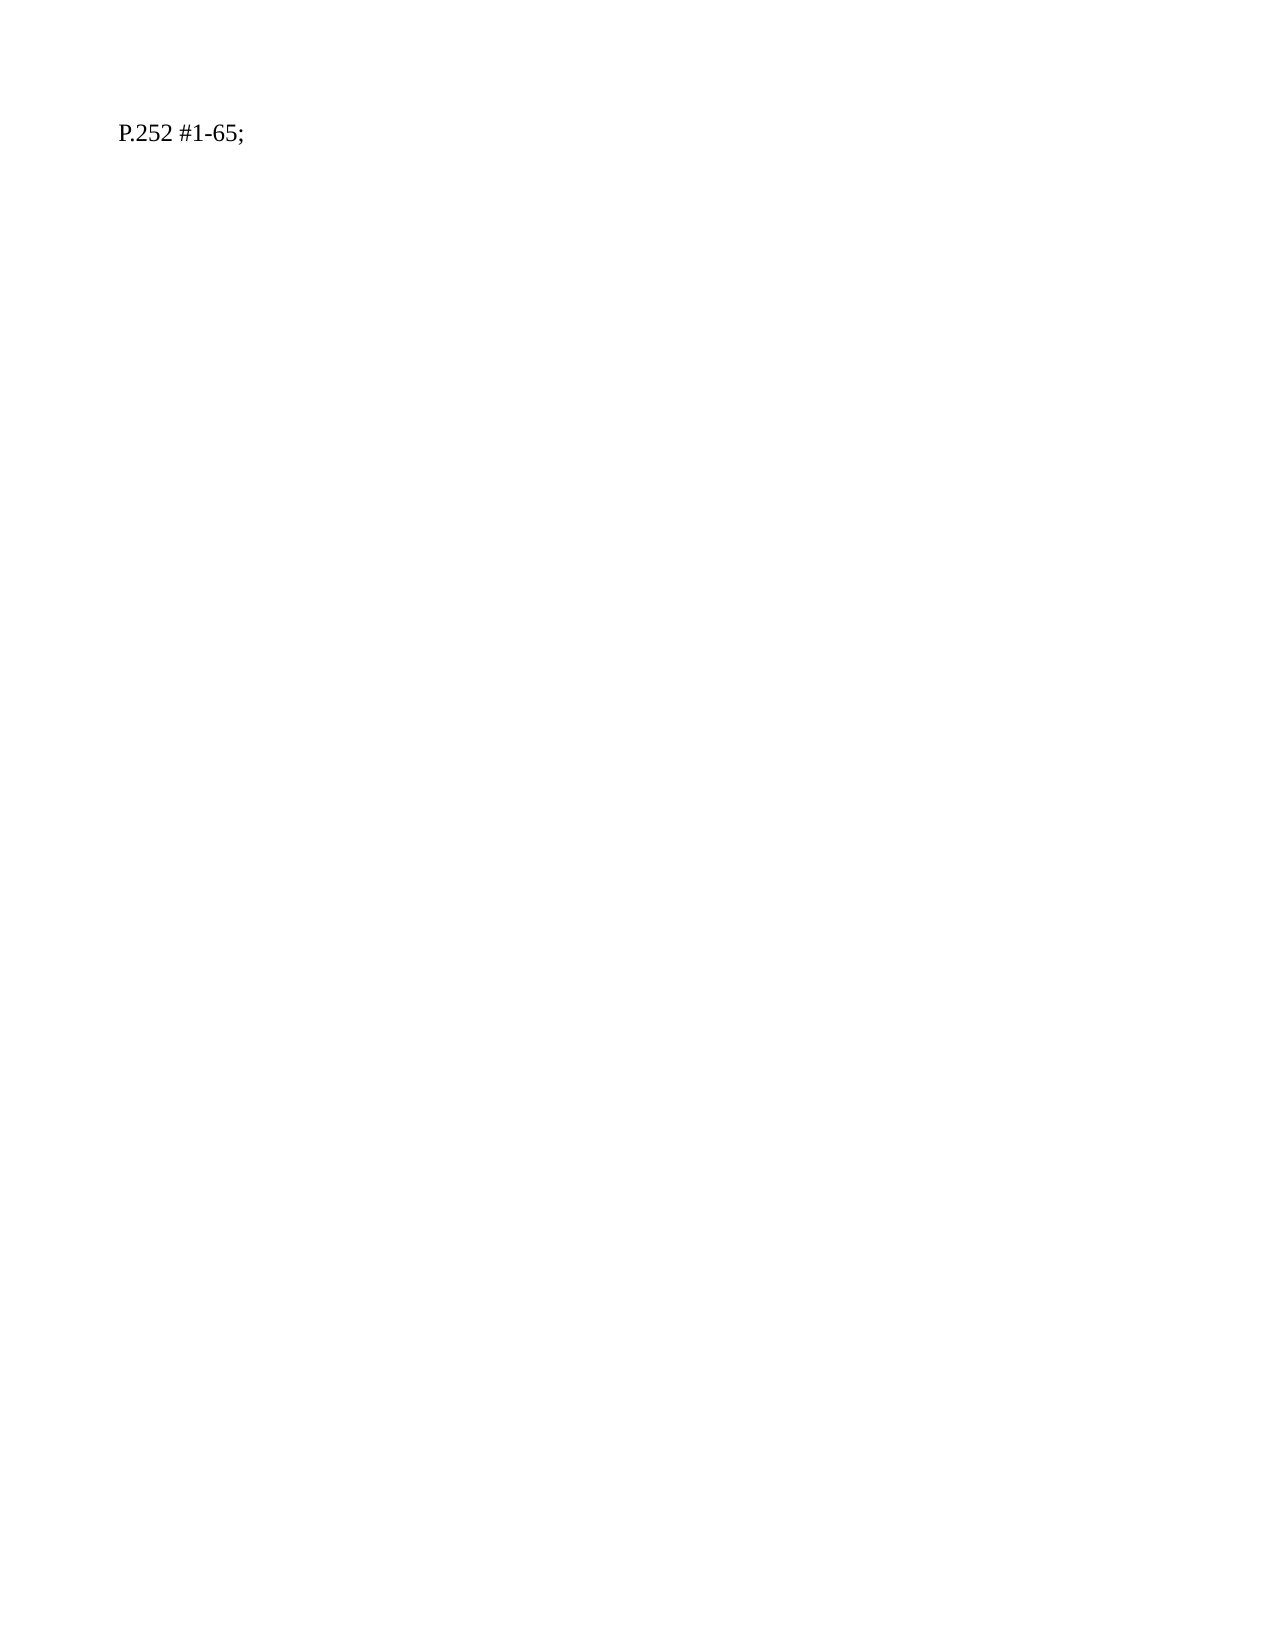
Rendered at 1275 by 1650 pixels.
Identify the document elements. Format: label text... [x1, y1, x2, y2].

text P.252 #1-65; [118, 118, 1157, 147]
